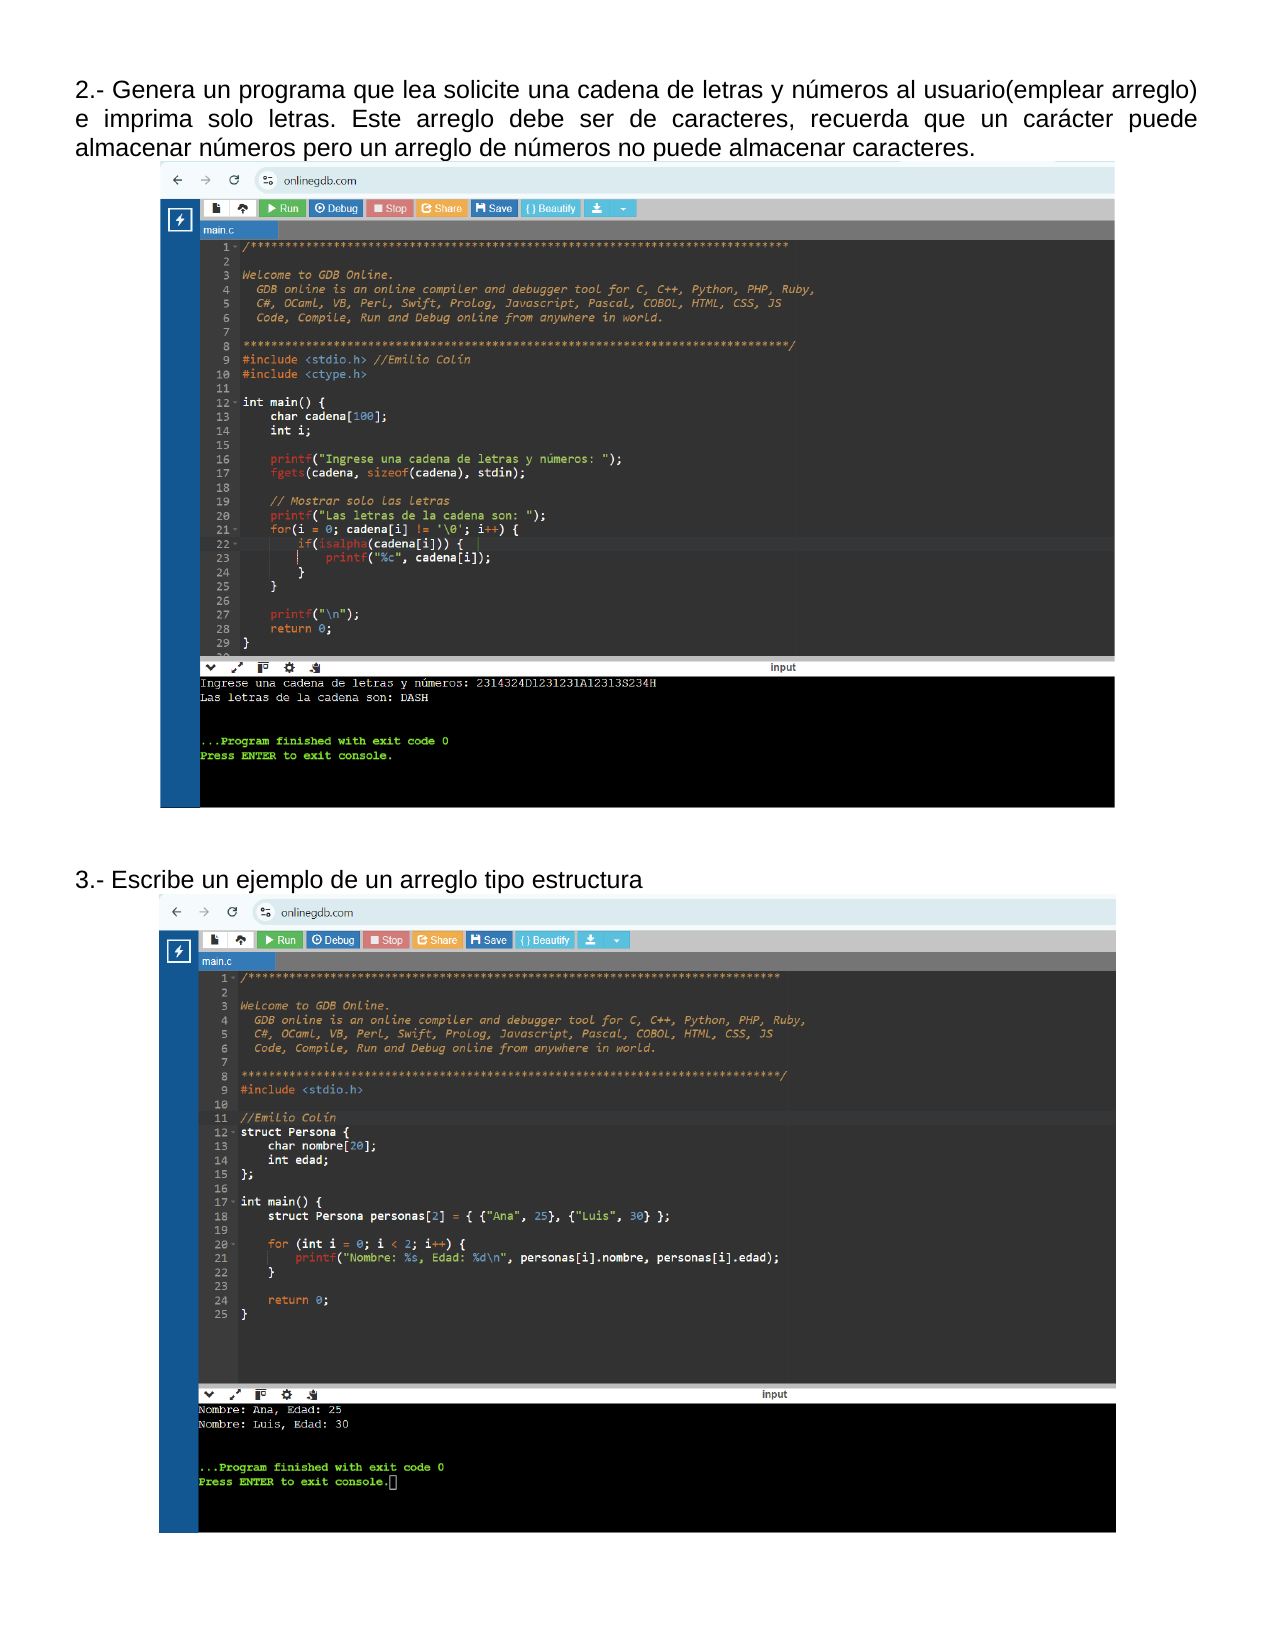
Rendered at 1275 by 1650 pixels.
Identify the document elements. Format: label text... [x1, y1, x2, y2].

text 2.- Genera un programa que lea solicite una cadena de letras y números al usuario(emplear arreglo) e imprima solo letras. Este arreglo debe ser de caracteres, recuerda que un carácter puede almacenar números pero un arreglo de números no puede almacenar caracteres. [75, 75, 1200, 161]
text 3.- Escribe un ejemplo de un arreglo tipo estructura [75, 865, 1200, 894]
